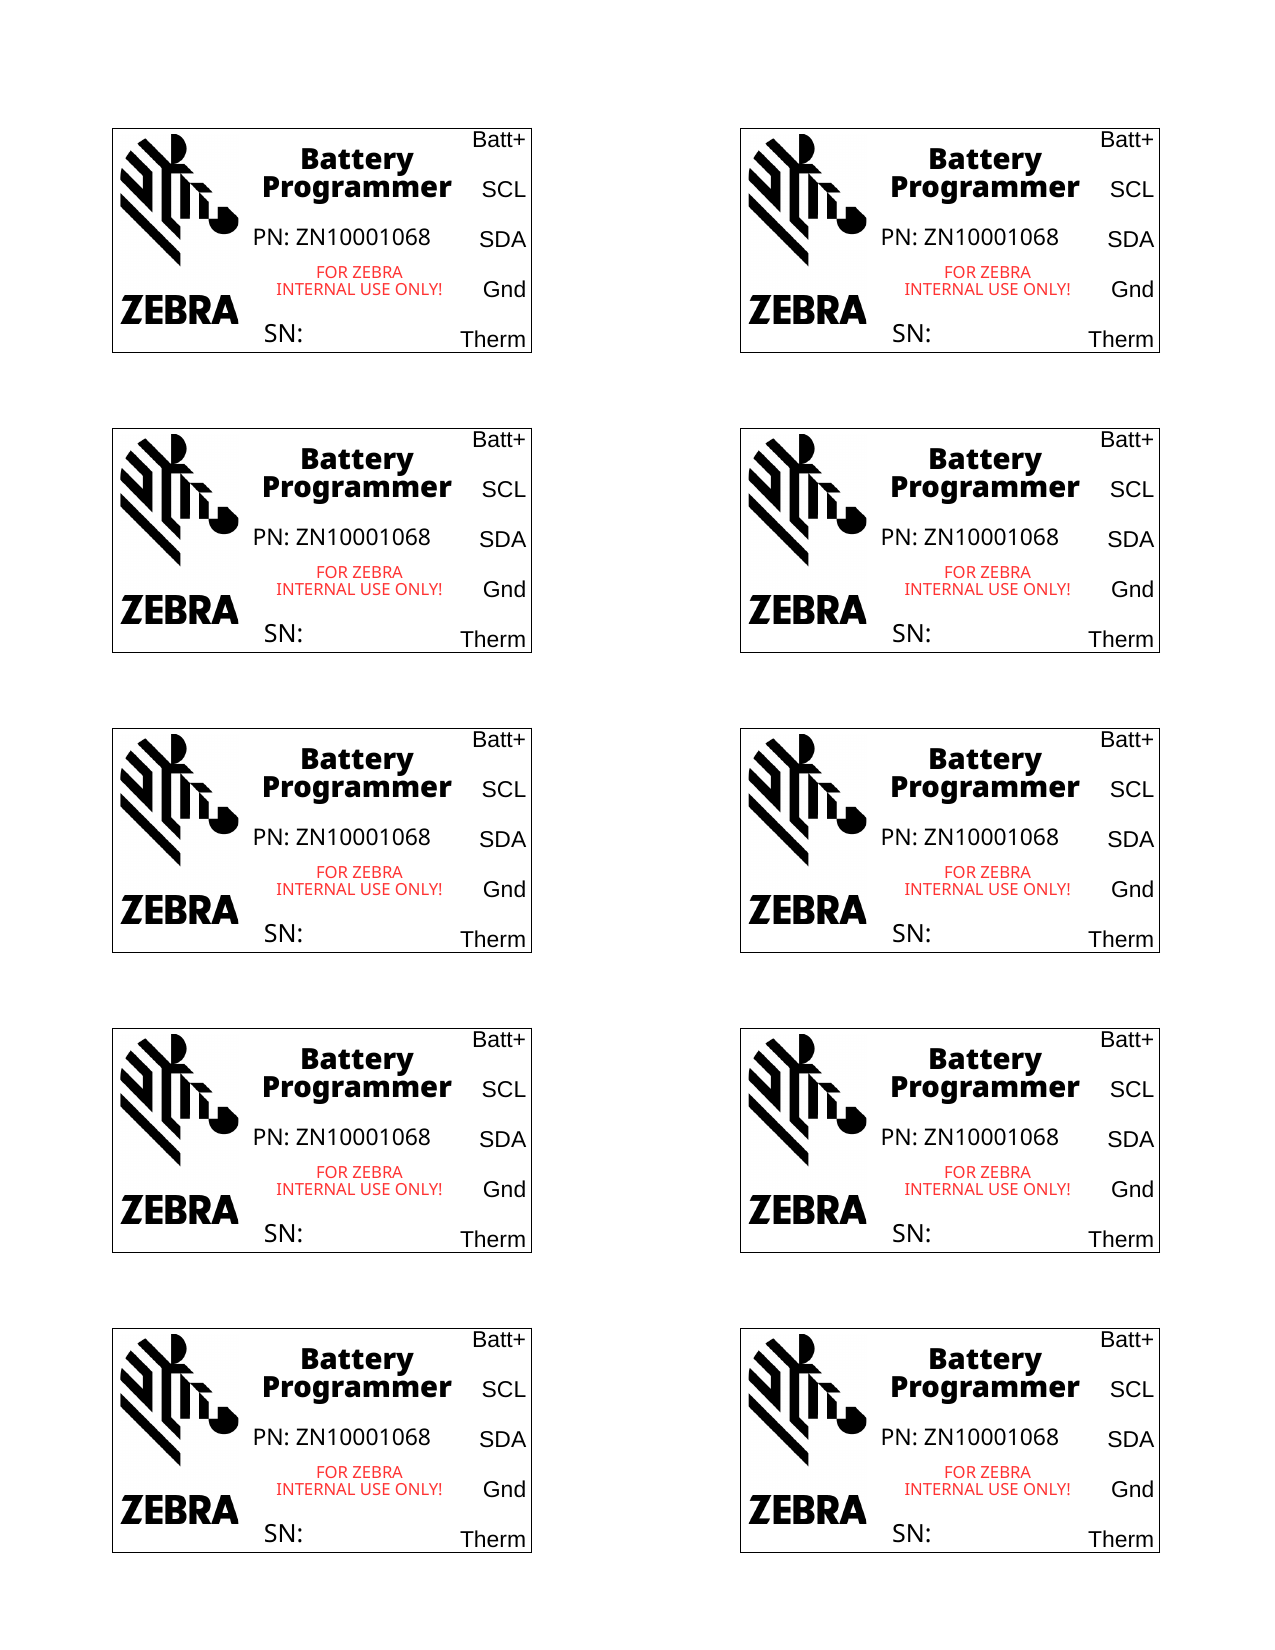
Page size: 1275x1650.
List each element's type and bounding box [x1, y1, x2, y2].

picture [120, 734, 239, 924]
picture [120, 434, 239, 624]
picture [120, 134, 239, 324]
picture [748, 434, 867, 624]
picture [748, 134, 867, 324]
picture [748, 1034, 867, 1224]
picture [748, 734, 867, 924]
picture [748, 1334, 867, 1524]
picture [120, 1334, 239, 1524]
picture [120, 1034, 239, 1224]
